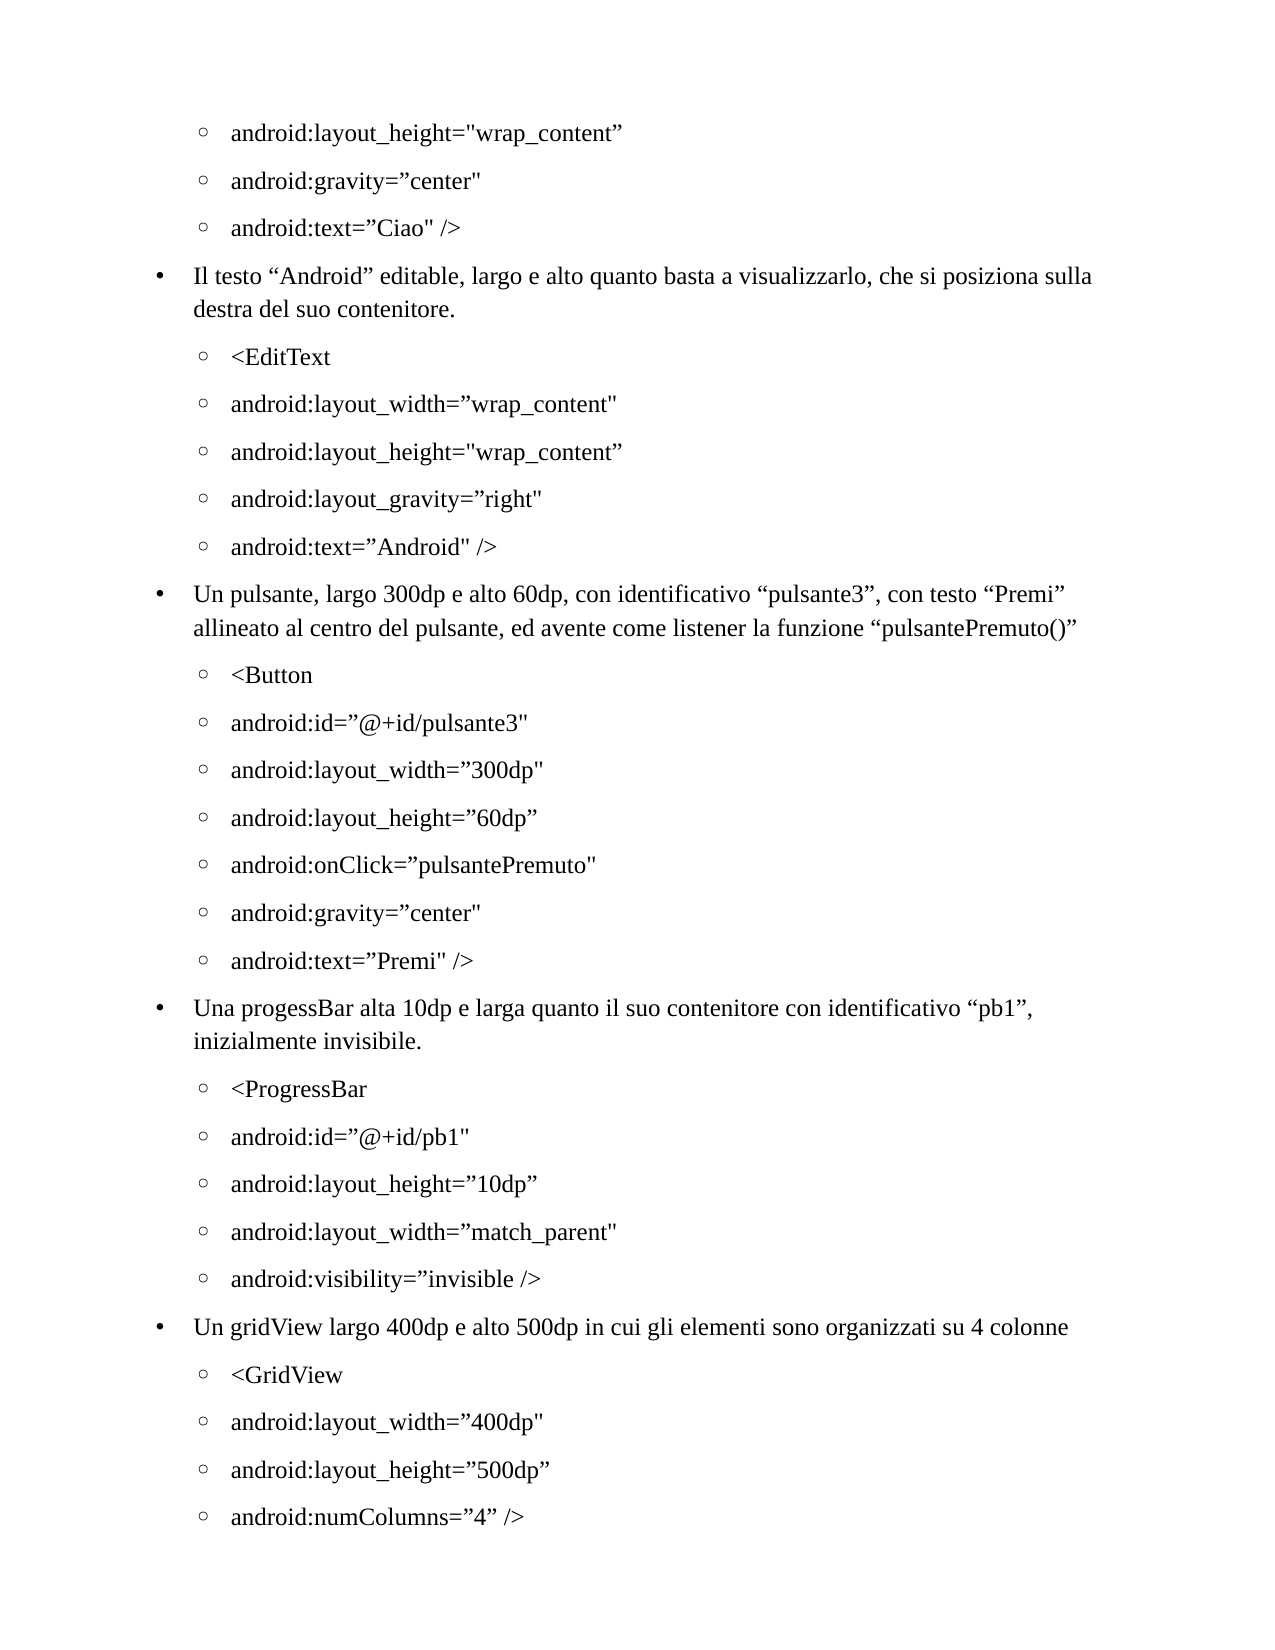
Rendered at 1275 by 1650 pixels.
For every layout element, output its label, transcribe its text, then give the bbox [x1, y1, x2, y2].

list android:visibility=”invisible /> [193, 1264, 1157, 1293]
list android:text=”Ciao" /> [193, 213, 1157, 242]
list <EditText [193, 342, 1157, 370]
list <GridView [193, 1360, 1157, 1388]
list android:numColumns=”4” /> [193, 1502, 1157, 1531]
list android:layout_width=”match_parent" [193, 1217, 1157, 1246]
list android:text=”Android" /> [193, 532, 1157, 561]
list android:gravity=”center" [193, 898, 1157, 927]
list android:layout_height=”500dp” [193, 1455, 1157, 1484]
list <Button [193, 660, 1157, 689]
list android:layout_width=”400dp" [193, 1407, 1157, 1436]
list android:layout_width=”300dp" [193, 755, 1157, 784]
list Una progessBar alta 10dp e larga quanto il suo contenitore con identificativo “pb1”, inizialmente invisibile. [156, 993, 1157, 1055]
list Un pulsante, largo 300dp e alto 60dp, con identificativo “pulsante3”, con testo “Premi” allineato al centro del pulsante, ed avente come listener la funzione “pulsantePremuto()” [156, 579, 1157, 641]
list <ProgressBar [193, 1074, 1157, 1103]
list android:gravity=”center" [193, 166, 1157, 194]
list android:layout_height="wrap_content” [193, 437, 1157, 466]
list android:onClick=”pulsantePremuto" [193, 851, 1157, 879]
list android:id=”@+id/pb1" [193, 1122, 1157, 1150]
list android:text=”Premi" /> [193, 946, 1157, 974]
list android:id=”@+id/pulsante3" [193, 708, 1157, 737]
list android:layout_width=”wrap_content" [193, 389, 1157, 418]
list android:layout_height=”10dp” [193, 1169, 1157, 1198]
list Un gridView largo 400dp e alto 500dp in cui gli elementi sono organizzati su 4 colonne [156, 1312, 1157, 1341]
list android:layout_height="wrap_content” [193, 118, 1157, 147]
list Il testo “Android” editable, largo e alto quanto basta a visualizzarlo, che si posiziona sulla destra del suo contenitore. [156, 261, 1157, 323]
list android:layout_gravity=”right" [193, 484, 1157, 513]
list android:layout_height=”60dp” [193, 803, 1157, 832]
